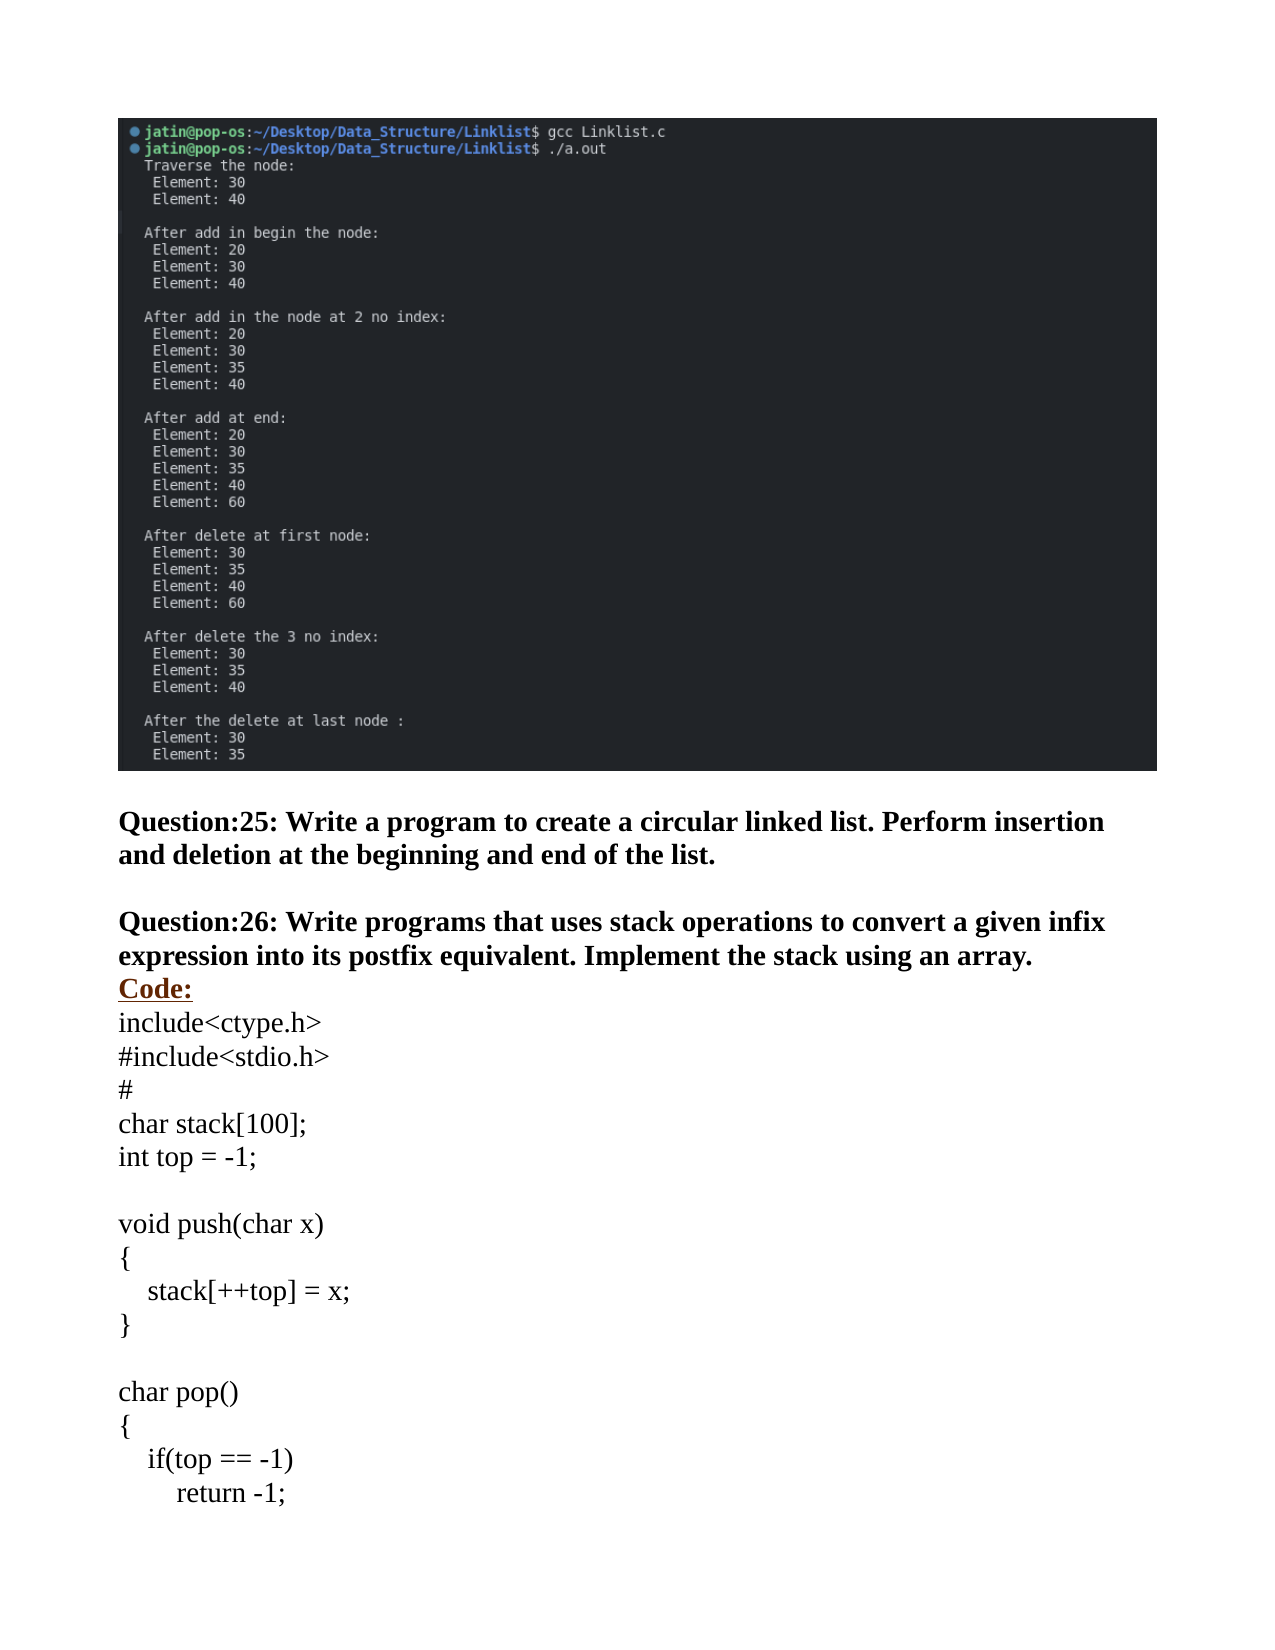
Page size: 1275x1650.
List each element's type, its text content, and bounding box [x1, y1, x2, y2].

text { [118, 1240, 1157, 1273]
text #include<stdio.h> [118, 1039, 1157, 1072]
text { [118, 1408, 1157, 1441]
text return -1; [118, 1475, 1157, 1508]
text char pop() [118, 1374, 1157, 1408]
text Code: [118, 972, 1157, 1005]
text int top = -1; [118, 1139, 1157, 1173]
text char stack[100]; [118, 1106, 1157, 1139]
text if(top == -1) [118, 1441, 1157, 1475]
text stack[++top] = x; [118, 1273, 1157, 1307]
text # [118, 1072, 1157, 1106]
text Question:26: Write programs that uses stack operations to convert a given infix expression into its postfix equivalent. Implement the stack using an array. [118, 904, 1157, 972]
text void push(char x) [118, 1206, 1157, 1240]
text Question:25: Write a program to create a circular linked list. Perform insertion and deletion at the beginning and end of the list. [118, 804, 1157, 871]
picture [118, 118, 1157, 771]
text include<ctype.h> [118, 1005, 1157, 1039]
text } [118, 1307, 1157, 1341]
